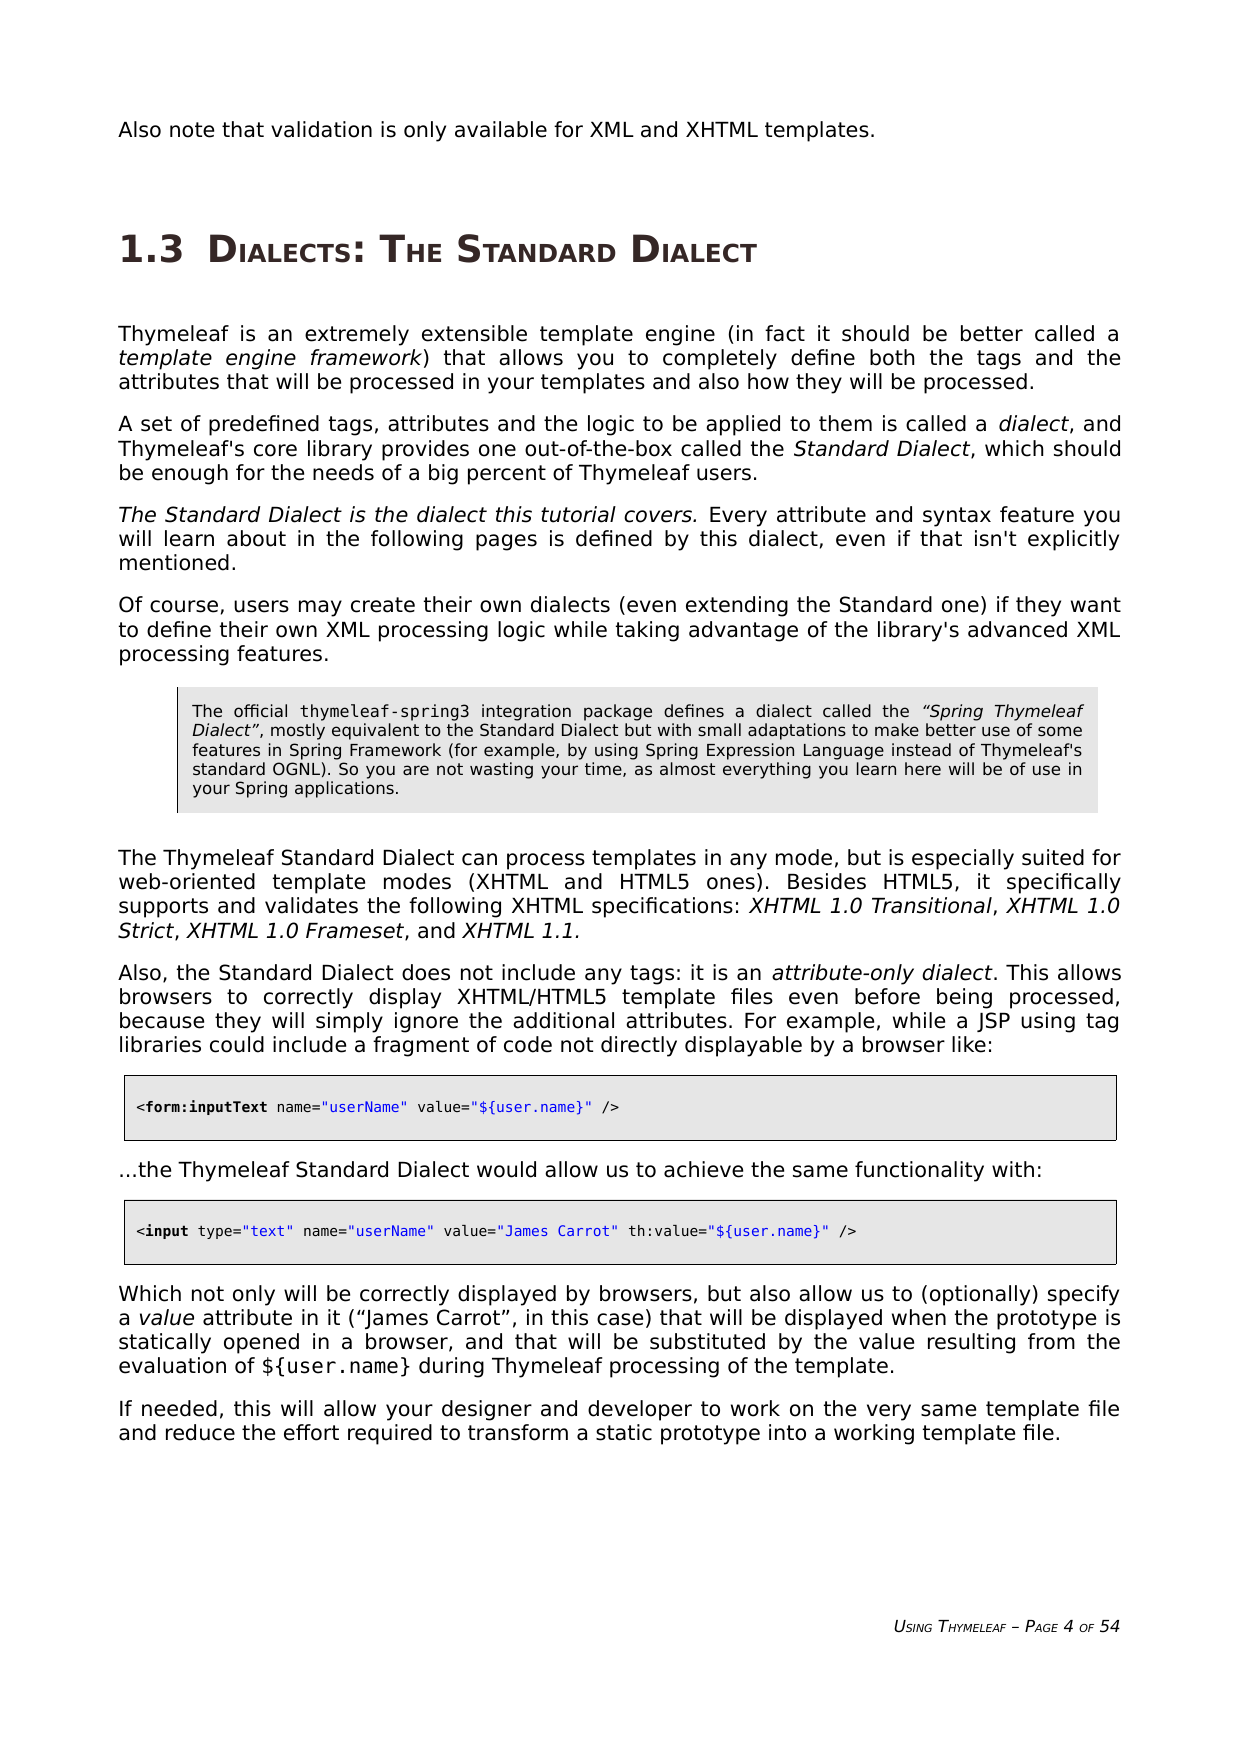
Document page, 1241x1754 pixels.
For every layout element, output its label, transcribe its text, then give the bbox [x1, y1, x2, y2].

text <form:inputText name="userName" value="${user.name}" /> [125, 1076, 1116, 1140]
text Of course, users may create their own dialects (even extending the Standard one) if they want to define their own XML processing logic while taking advantage of the library's advanced XML processing features. [118, 593, 1122, 666]
text Also, the Standard Dialect does not include any tags: it is an attribute-only dialect. This allows browsers to correctly display XHTML/HTML5 template files even before being processed, because they will simply ignore the additional attributes. For example, while a JSP using tag libraries could include a fragment of code not directly displayable by a browser like: [118, 961, 1122, 1058]
text <input type="text" name="userName" value="James Carrot" th:value="${user.name}" /> [125, 1201, 1116, 1264]
text Which not only will be correctly displayed by browsers, but also allow us to (optionally) specify a value attribute in it (“James Carrot”, in this case) that will be displayed when the prototype is statically opened in a browser, and that will be substituted by the value resulting from the evaluation of ${user.name} during Thymeleaf processing of the template. [118, 1282, 1122, 1379]
text ...the Thymeleaf Standard Dialect would allow us to achieve the same functionality with: [118, 1158, 1122, 1182]
text The official thymeleaf-spring3 integration package defines a dialect called the “Spring Thymeleaf Dialect”, mostly equivalent to the Standard Dialect but with small adaptations to make better use of some features in Spring Framework (for example, by using Spring Expression Language instead of Thymeleaf's standard OGNL). So you are not wasting your time, as almost everything you learn here will be of use in your Spring applications. [178, 687, 1098, 813]
text The Standard Dialect is the dialect this tutorial covers. Every attribute and syntax feature you will learn about in the following pages is defined by this dialect, even if that isn't explicitly mentioned. [118, 503, 1122, 576]
text A set of predefined tags, attributes and the logic to be applied to them is called a dialect, and Thymeleaf's core library provides one out-of-the-box called the Standard Dialect, which should be enough for the needs of a big percent of Thymeleaf users. [118, 412, 1122, 485]
text Thymeleaf is an extremely extensible template engine (in fact it should be better called a template engine framework) that allows you to completely define both the tags and the attributes that will be processed in your templates and also how they will be processed. [118, 322, 1122, 395]
text If needed, this will allow your designer and developer to work on the very same template file and reduce the effort required to transform a static prototype into a working template file. [118, 1397, 1122, 1445]
subtitle Dialects: The Standard Dialect [118, 228, 1122, 272]
text The Thymeleaf Standard Dialect can process templates in any mode, but is especially suited for web-oriented template modes (XHTML and HTML5 ones). Besides HTML5, it specifically supports and validates the following XHTML specifications: XHTML 1.0 Transitional, XHTML 1.0 Strict, XHTML 1.0 Frameset, and XHTML 1.1. [118, 846, 1122, 943]
text Also note that validation is only available for XML and XHTML templates. [118, 118, 1122, 142]
